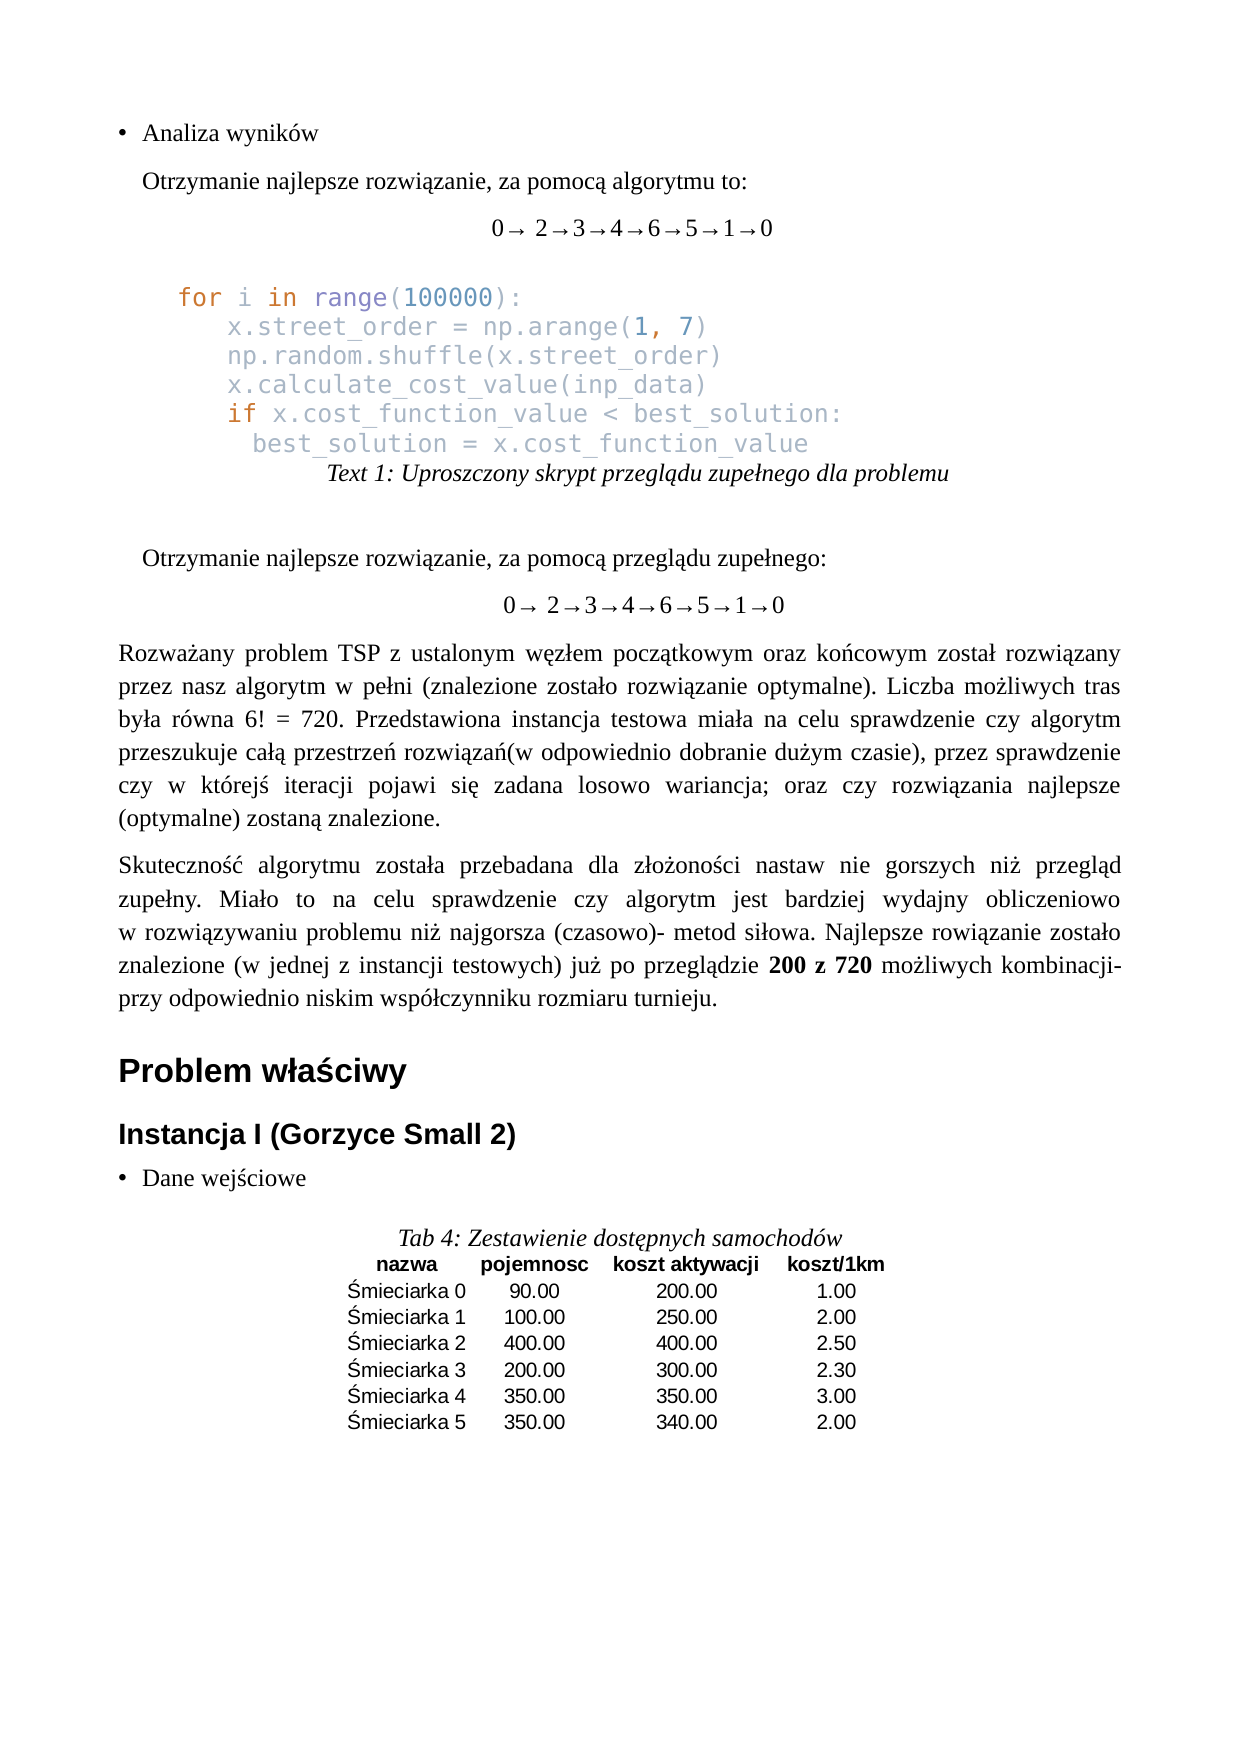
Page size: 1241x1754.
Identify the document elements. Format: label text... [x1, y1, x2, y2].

text Rozważany problem TSP z ustalonym węzłem początkowym oraz końcowym został rozwiązany przez nasz algorytm w pełni (znalezione zostało rozwiązanie optymalne). Liczba możliwych tras była równa 6! = 720. Przedstawiona instancja testowa miała na celu sprawdzenie czy algorytm przeszukuje całą przestrzeń rozwiązań(w odpowiednio dobranie dużym czasie), przez sprawdzenie czy w którejś iteracji pojawi się zadana losowo wariancja; oraz czy rozwiązania najlepsze (optymalne) zostaną znalezione. [118, 638, 1122, 832]
list 0→ 2→3→4→6→5→1→0 [142, 590, 1122, 619]
subtitle Problem właściwy [118, 1051, 1122, 1090]
list 0→ 2→3→4→6→5→1→0 [118, 213, 1122, 242]
text Text 1: Uproszczony skrypt przeglądu zupełnego dla problemu [177, 296, 1101, 487]
list Dane wejściowe [118, 1163, 1122, 1192]
list Otrzymanie najlepsze rozwiązanie, za pomocą przeglądu zupełnego: [118, 543, 1122, 571]
list Otrzymanie najlepsze rozwiązanie, za pomocą algorytmu to: [118, 166, 1122, 194]
list Analiza wyników [118, 118, 1122, 147]
text Skuteczność algorytmu została przebadana dla złożoności nastaw nie gorszych niż przegląd zupełny. Miało to na celu sprawdzenie czy algorytm jest bardziej wydajny obliczeniowo w rozwiązywaniu problemu niż najgorsza (czasowo)- metod siłowa. Najlepsze rowiązanie zostało znalezione (w jednej z instancji testowych) już po przeglądzie 200 z 720 możliwych kombinacji- przy odpowiednio niskim współczynniku rozmiaru turnieju. [118, 851, 1122, 1011]
subtitle Instancja I (Gorzyce Small 2) [118, 1117, 1122, 1151]
list Tab 4: Zestawienie dostępnych samochodów [341, 1223, 899, 1439]
